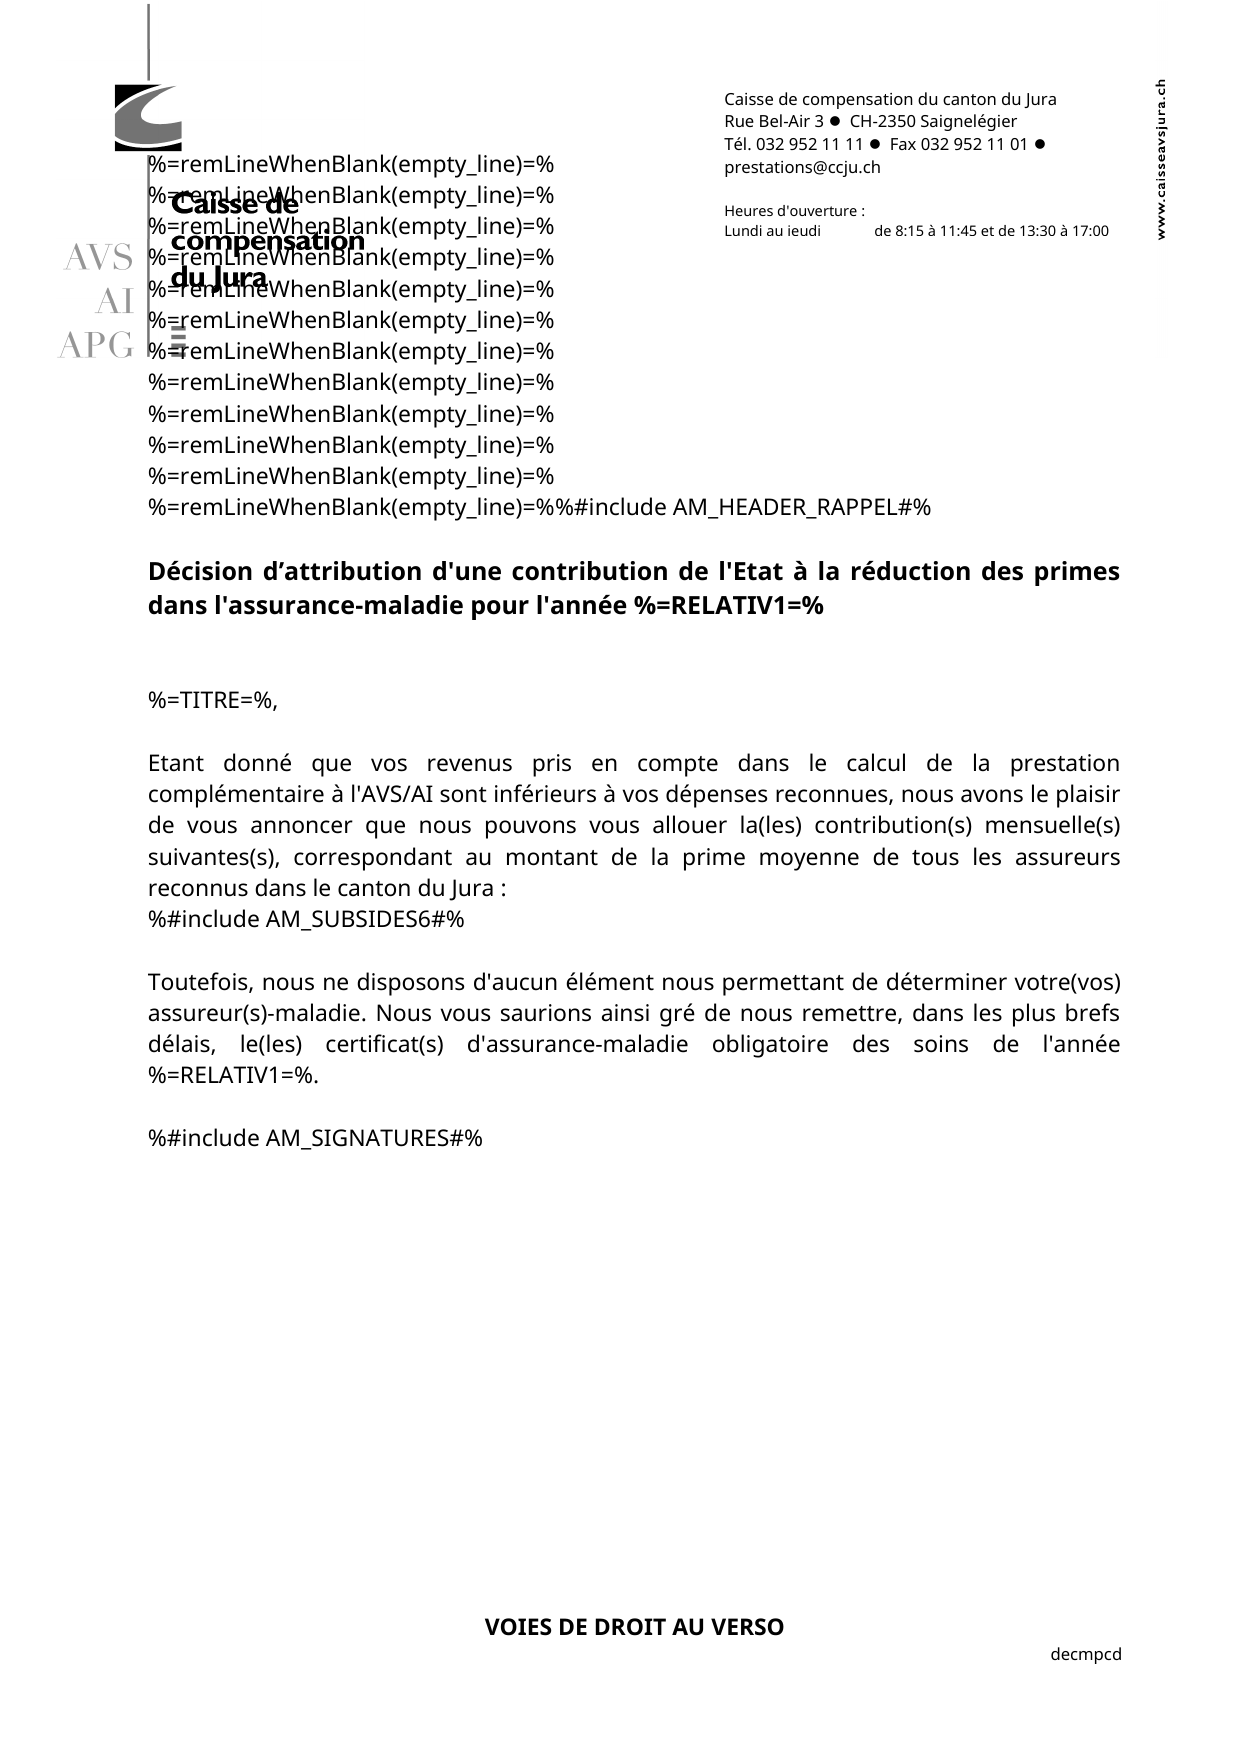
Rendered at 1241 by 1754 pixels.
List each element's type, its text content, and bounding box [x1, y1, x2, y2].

picture [335, 344, 342, 350]
text %=TITRE=%, [148, 684, 1122, 716]
text Toutefois, nous ne disposons d'aucun élément nous permettant de déterminer votre(vos) assureur(s)-maladie. Nous vous saurions ainsi gré de nous remettre, dans les plus brefs délais, le(les) certificat(s) d'assurance-maladie obligatoire des soins de l'année %=RELATIV1=%. [148, 966, 1122, 1091]
text %=remLineWhenBlank(empty_line)=% [148, 429, 1122, 460]
picture [1155, 1, 1168, 358]
text %=remLineWhenBlank(empty_line)=% [148, 366, 1122, 398]
text %=remLineWhenBlank(empty_line)=% [366, 241, 1122, 273]
text %=remLineWhenBlank(empty_line)=% [148, 460, 1122, 491]
picture [275, 346, 282, 358]
text %#include AM_SIGNATURES#% [148, 1122, 1122, 1153]
picture [294, 348, 300, 358]
picture [56, 1, 365, 358]
picture [321, 348, 327, 358]
text Décision d’attribution d'une contribution de l'Etat à la réduction des primes dans l'assurance‑maladie pour l'année %=RELATIV1=% [148, 554, 1122, 622]
text %=remLineWhenBlank(empty_line)=% [366, 210, 683, 241]
text %=remLineWhenBlank(empty_line)=% [148, 398, 1122, 429]
text %=remLineWhenBlank(empty_line)=% [366, 273, 1122, 304]
text %=remLineWhenBlank(empty_line)=% [366, 148, 683, 179]
picture [335, 351, 342, 357]
text %=remLineWhenBlank(empty_line)=%%#include AM_HEADER_RAPPEL#% [148, 491, 1122, 523]
text %=remLineWhenBlank(empty_line)=% [366, 179, 683, 210]
picture [245, 348, 251, 358]
text Etant donné que vos revenus pris en compte dans le calcul de la prestation complémentaire à l'AVS/AI sont inférieurs à vos dépenses reconnues, nous avons le plaisir de vous annoncer que nous pouvons vous allouer la(les) contribution(s) mensuelle(s) suivantes(s), correspondant au montant de la prime moyenne de tous les assureurs reconnus dans le canton du Jura : [148, 747, 1122, 903]
text %#include AM_SUBSIDES6#% [148, 903, 1122, 934]
picture [206, 348, 212, 358]
text %=remLineWhenBlank(empty_line)=% [148, 335, 1122, 366]
picture [214, 348, 220, 358]
text %=remLineWhenBlank(empty_line)=% [366, 304, 1122, 335]
